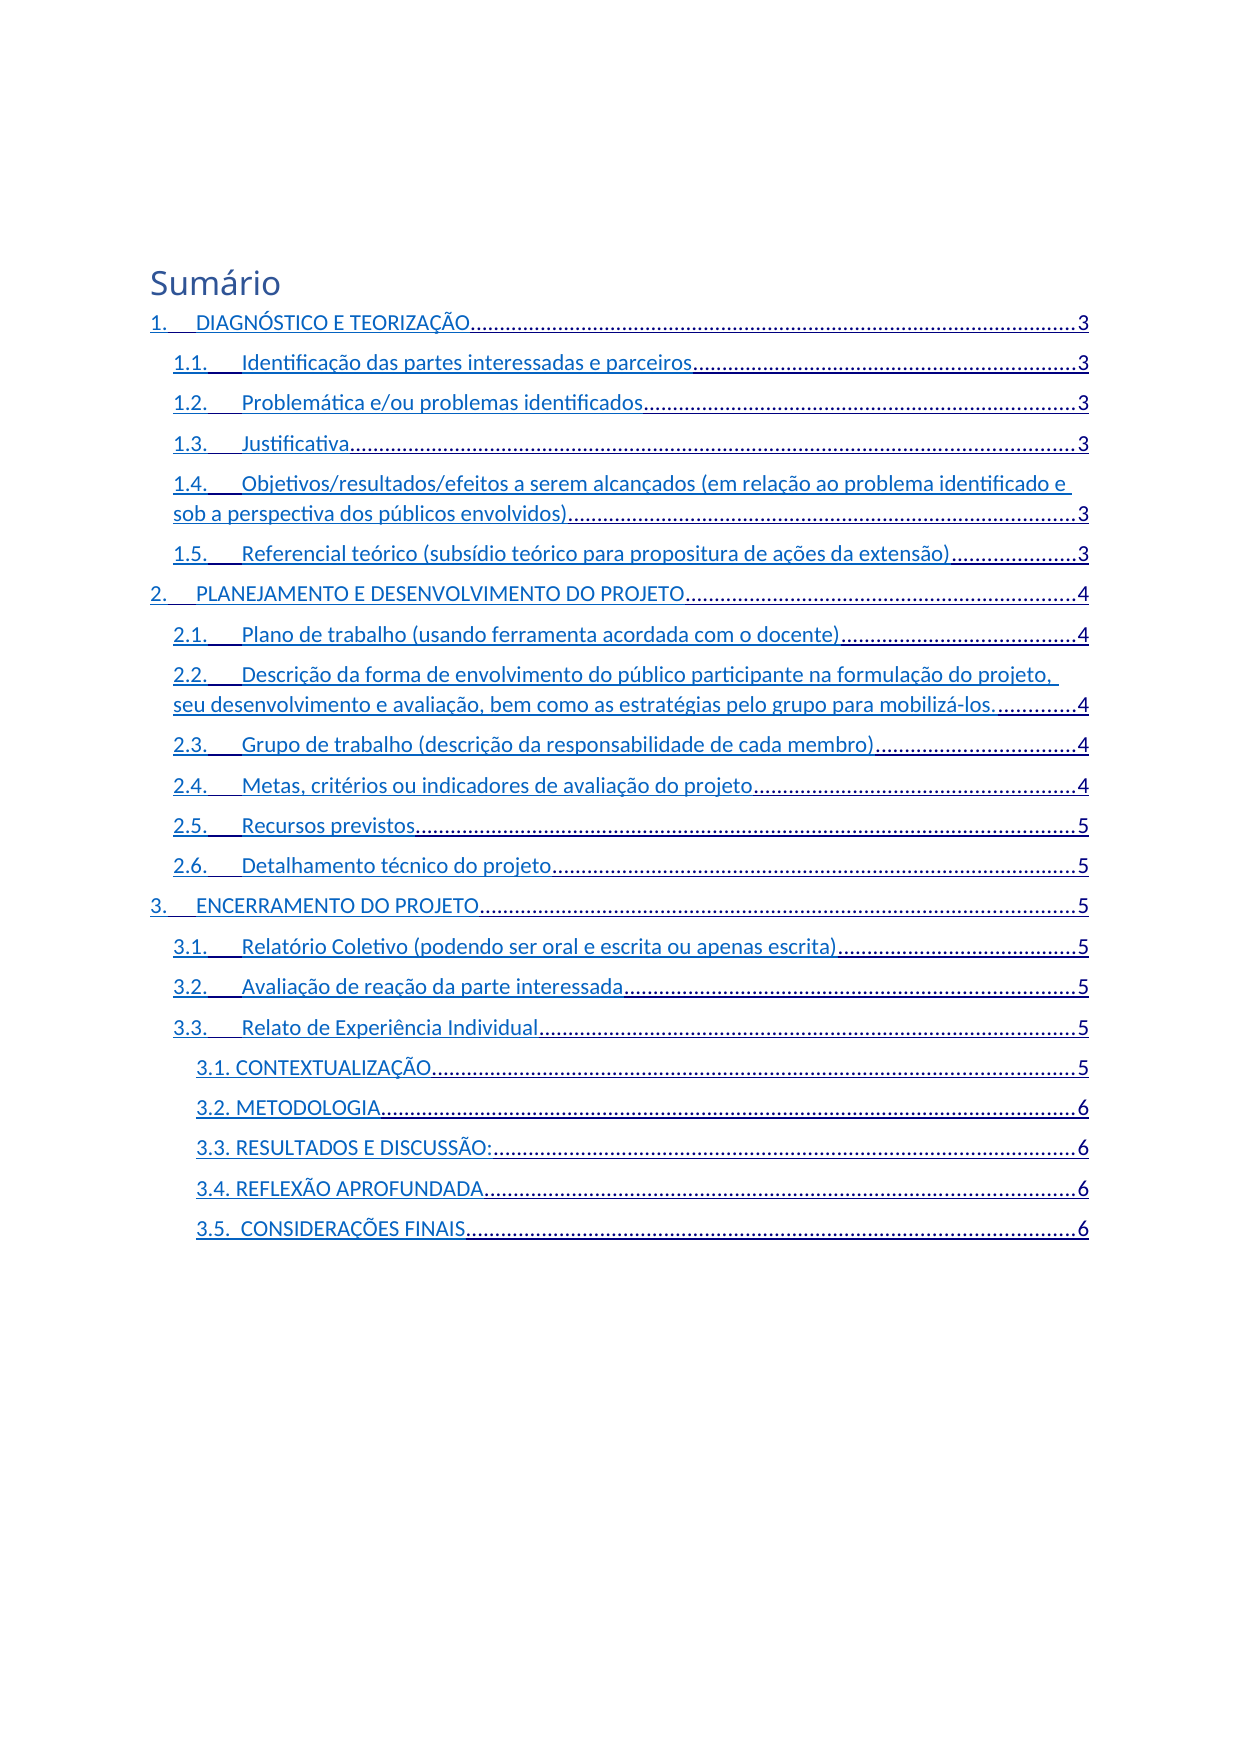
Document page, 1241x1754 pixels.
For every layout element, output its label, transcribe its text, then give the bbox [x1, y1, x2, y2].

text 3. ENCERRAMENTO DO PROJETO 5 [150, 892, 1090, 920]
text 2.5. Recursos previstos 5 [173, 811, 1090, 839]
text 3.1. Relatório Coletivo (podendo ser oral e escrita ou apenas escrita) 5 [173, 932, 1090, 960]
text 2.3. Grupo de trabalho (descrição da responsabilidade de cada membro) 4 [173, 730, 1090, 758]
text 3.3. Relato de Experiência Individual 5 [173, 1013, 1090, 1041]
text 3.2. METODOLOGIA 6 [196, 1093, 1090, 1121]
text 3.1. CONTEXTUALIZAÇÃO 5 [196, 1053, 1090, 1081]
text 1.4. Objetivos/resultados/efeitos a serem alcançados (em relação ao problema identificado e sob a perspectiva dos públicos envolvidos) 3 [173, 469, 1090, 527]
text 2.6. Detalhamento técnico do projeto 5 [173, 851, 1090, 879]
text 2.4. Metas, critérios ou indicadores de avaliação do projeto 4 [173, 771, 1090, 799]
text 2. PLANEJAMENTO E DESENVOLVIMENTO DO PROJETO 4 [150, 579, 1090, 608]
text 3.5. CONSIDERAÇÕES FINAIS 6 [196, 1214, 1090, 1242]
text 3.2. Avaliação de reação da parte interessada 5 [173, 972, 1090, 1000]
text Sumário [150, 259, 1090, 305]
text 2.2. Descrição da forma de envolvimento do público participante na formulação do projeto, seu desenvolvimento e avaliação, bem como as estratégias pelo grupo para mobilizá-los. 4 [173, 660, 1090, 718]
text 1.5. Referencial teórico (subsídio teórico para propositura de ações da extensão) 3 [173, 539, 1090, 567]
text 1. DIAGNÓSTICO E TEORIZAÇÃO 3 [150, 308, 1090, 336]
text 1.1. Identificação das partes interessadas e parceiros 3 [173, 348, 1090, 376]
text 1.2. Problemática e/ou problemas identificados 3 [173, 388, 1090, 416]
text 3.3. RESULTADOS E DISCUSSÃO: 6 [196, 1133, 1090, 1162]
text 3.4. REFLEXÃO APROFUNDADA 6 [196, 1174, 1090, 1202]
text 2.1. Plano de trabalho (usando ferramenta acordada com o docente) 4 [173, 620, 1090, 648]
text 1.3. Justificativa 3 [173, 429, 1090, 457]
